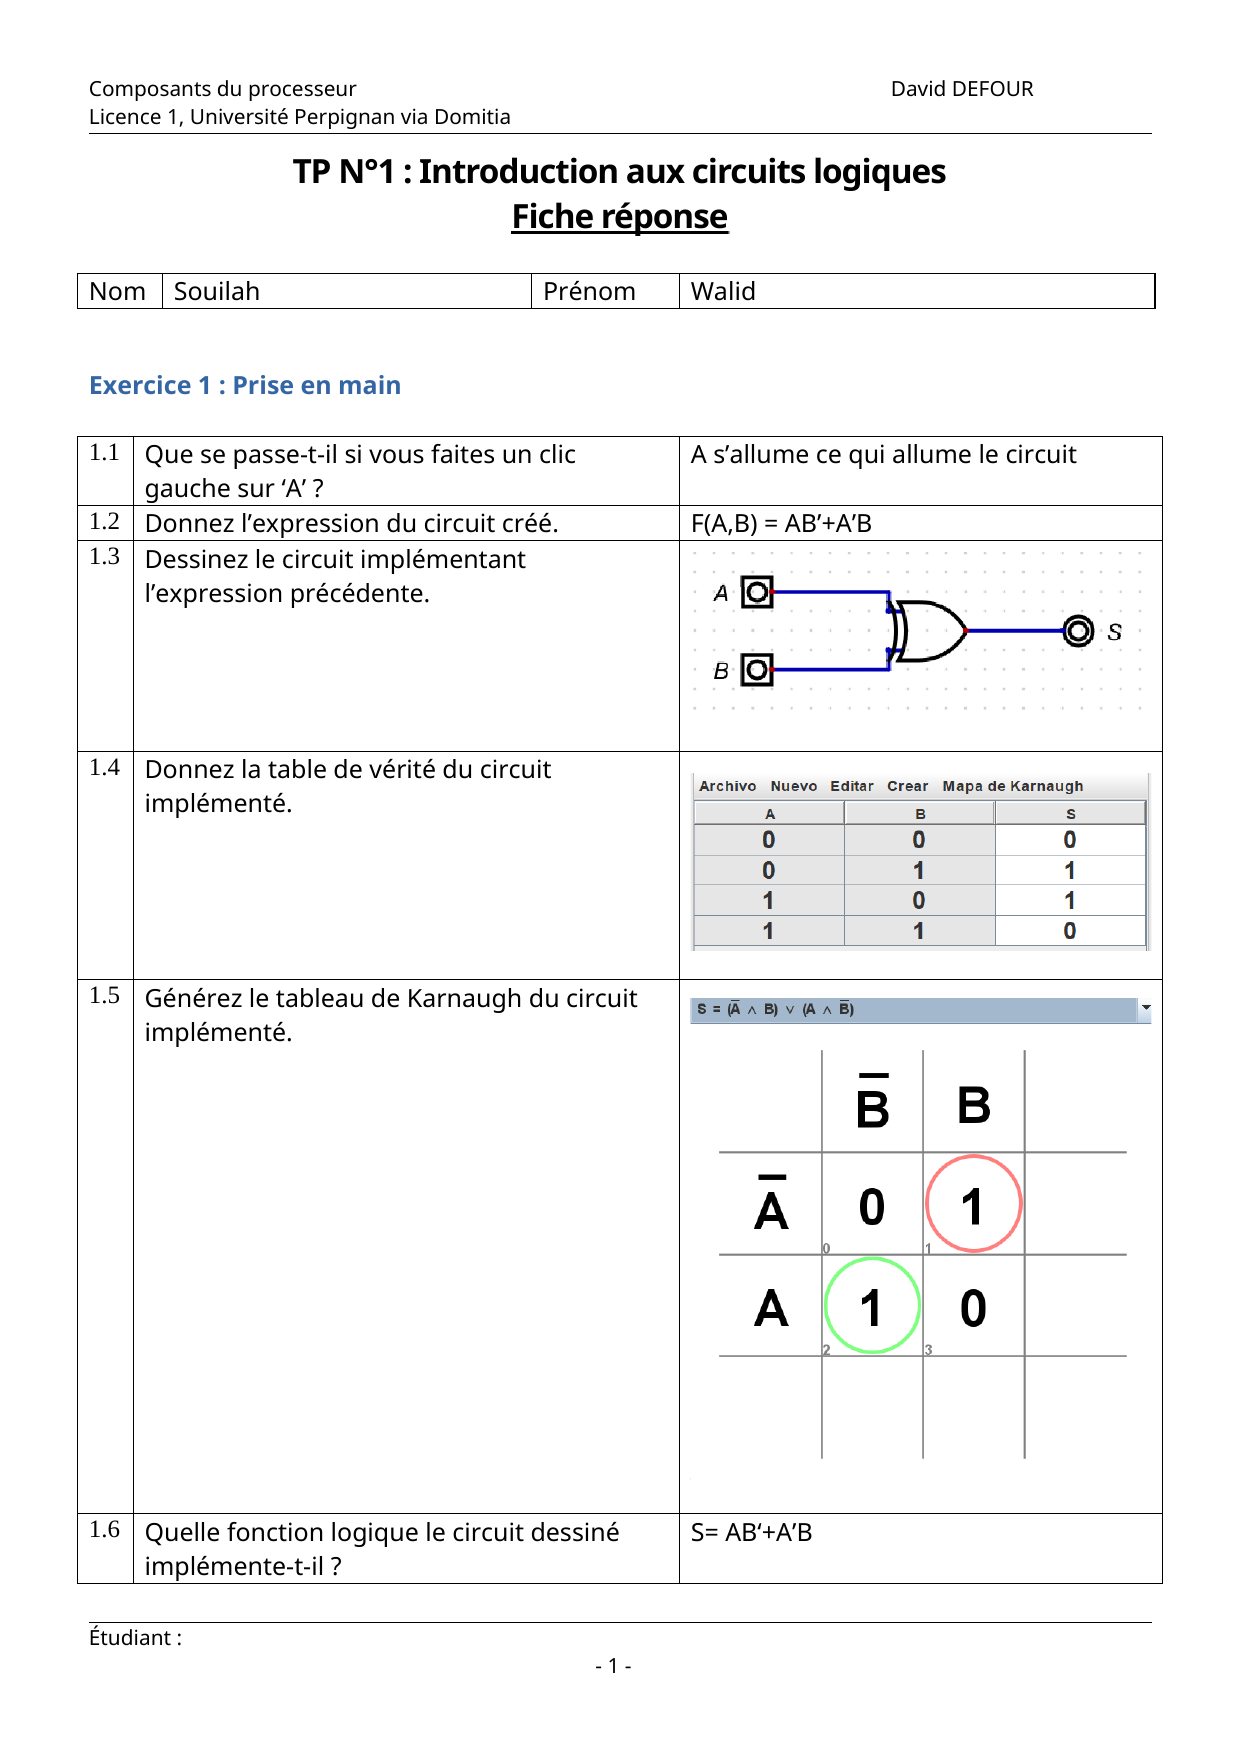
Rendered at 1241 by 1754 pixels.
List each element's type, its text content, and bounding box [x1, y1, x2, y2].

table_cell [680, 980, 1162, 1513]
subtitle Fiche réponse [89, 193, 1152, 238]
table_cell Donnez l’expression du circuit créé. [134, 506, 679, 540]
table_header Prénom [532, 274, 679, 308]
table_cell 1.4 [78, 752, 133, 979]
table_cell F(A,B) = AB’+A’B [680, 506, 1162, 540]
subtitle Exercice 1 : Prise en main [89, 368, 1152, 402]
table_cell Donnez la table de vérité du circuit implémenté. [134, 752, 679, 979]
table_header Walid [680, 274, 1154, 308]
table_cell 1.2 [78, 506, 133, 540]
picture [690, 552, 1152, 723]
table_cell Dessinez le circuit implémentant l’expression précédente. [134, 541, 679, 751]
table_cell 1.5 [78, 980, 133, 1513]
table_cell 1.6 [78, 1514, 133, 1582]
table_cell S= AB‘+A’B [680, 1514, 1162, 1582]
table_cell 1.3 [78, 541, 133, 751]
picture [690, 998, 1152, 1480]
table_cell [680, 752, 1162, 979]
table_cell Quelle fonction logique le circuit dessiné implémente-t-il ? [134, 1514, 679, 1582]
table_header A s’allume ce qui allume le circuit [680, 437, 1162, 505]
table_header Nom [78, 274, 162, 308]
table_header Souilah [163, 274, 531, 308]
table_cell [680, 541, 1162, 751]
picture [690, 773, 1152, 951]
subtitle TP N°1 : Introduction aux circuits logiques [89, 148, 1152, 193]
table_header 1.1 [78, 437, 133, 505]
table_header Que se passe-t-il si vous faites un clic gauche sur ‘A’ ? [134, 437, 679, 505]
table_cell Générez le tableau de Karnaugh du circuit implémenté. [134, 980, 679, 1513]
